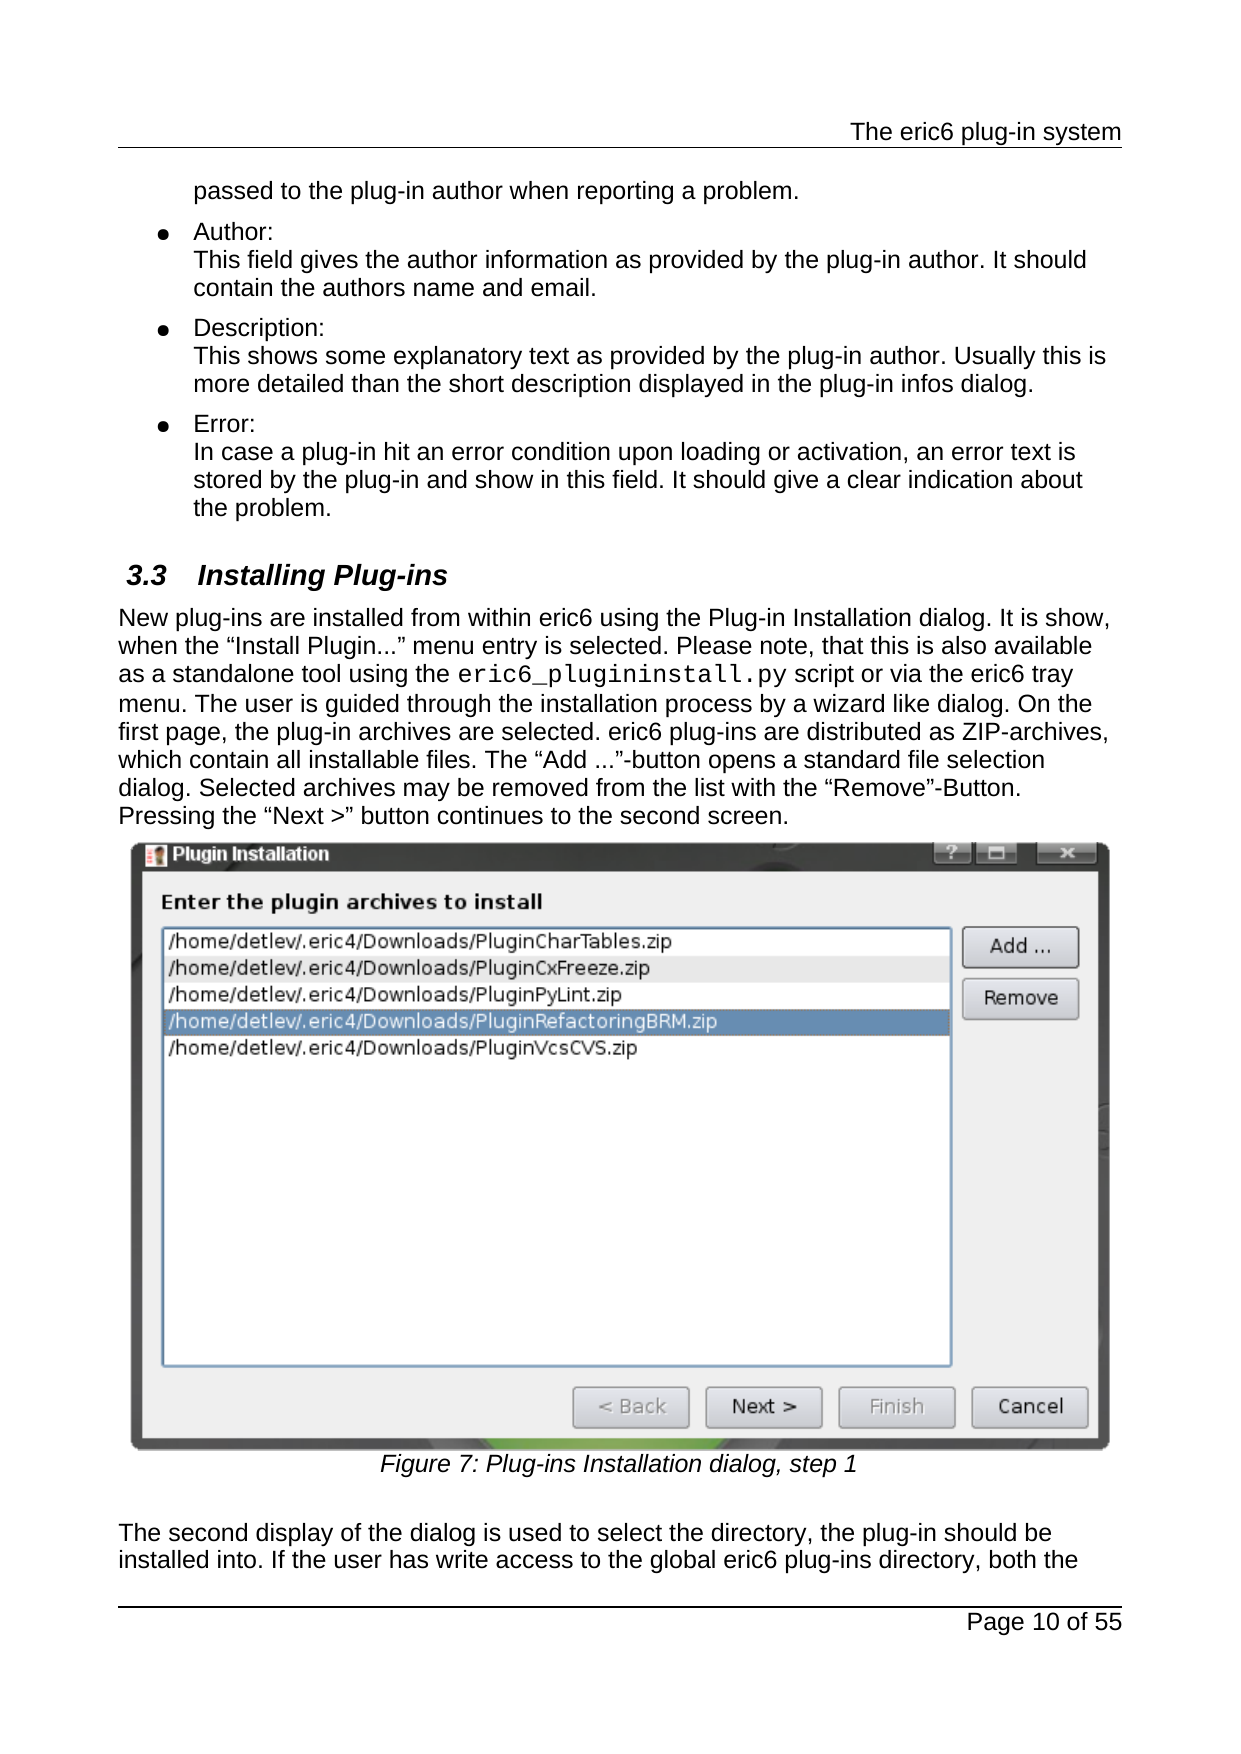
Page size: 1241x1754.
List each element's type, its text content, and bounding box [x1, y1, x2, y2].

text Figure 7: Plug-ins Installation dialog, step 1 [130, 1451, 1110, 1478]
list Author: This field gives the author information as provided by the plug-in author. It should contain the authors name and email. [156, 217, 1122, 301]
list passed to the plug-in author when reporting a problem. [156, 177, 1122, 205]
picture [130, 842, 1110, 1451]
list Error: In case a plug-in hit an error condition upon loading or activation, an error text is stored by the plug-in and show in this field. It should give a clear indication about the problem. [156, 410, 1122, 522]
list Description: This shows some explanatory text as provided by the plug-in author. Usually this is more detailed than the short description displayed in the plug-in infos dialog. [156, 314, 1122, 397]
text New plug-ins are installed from within eric6 using the Plug-in Installation dialog. It is show, when the “Install Plugin...” menu entry is selected. Please note, that this is also available as a standalone tool using the eric6_plugininstall.py script or via the eric6 tray menu. The user is guided through the installation process by a wizard like dialog. On the first page, the plug-in archives are selected. eric6 plug-ins are distributed as ZIP-archives, which contain all installable files. The “Add ...”-button opens a standard file selection dialog. Selected archives may be removed from the list with the “Remove”-Button. Pressing the “Next >” button continues to the second screen. [118, 604, 1122, 830]
text The second display of the dialog is used to select the directory, the plug-in should be installed into. If the user has write access to the global eric6 plug-ins directory, both the [118, 1518, 1122, 1574]
subtitle Installing Plug-ins [118, 559, 1122, 592]
